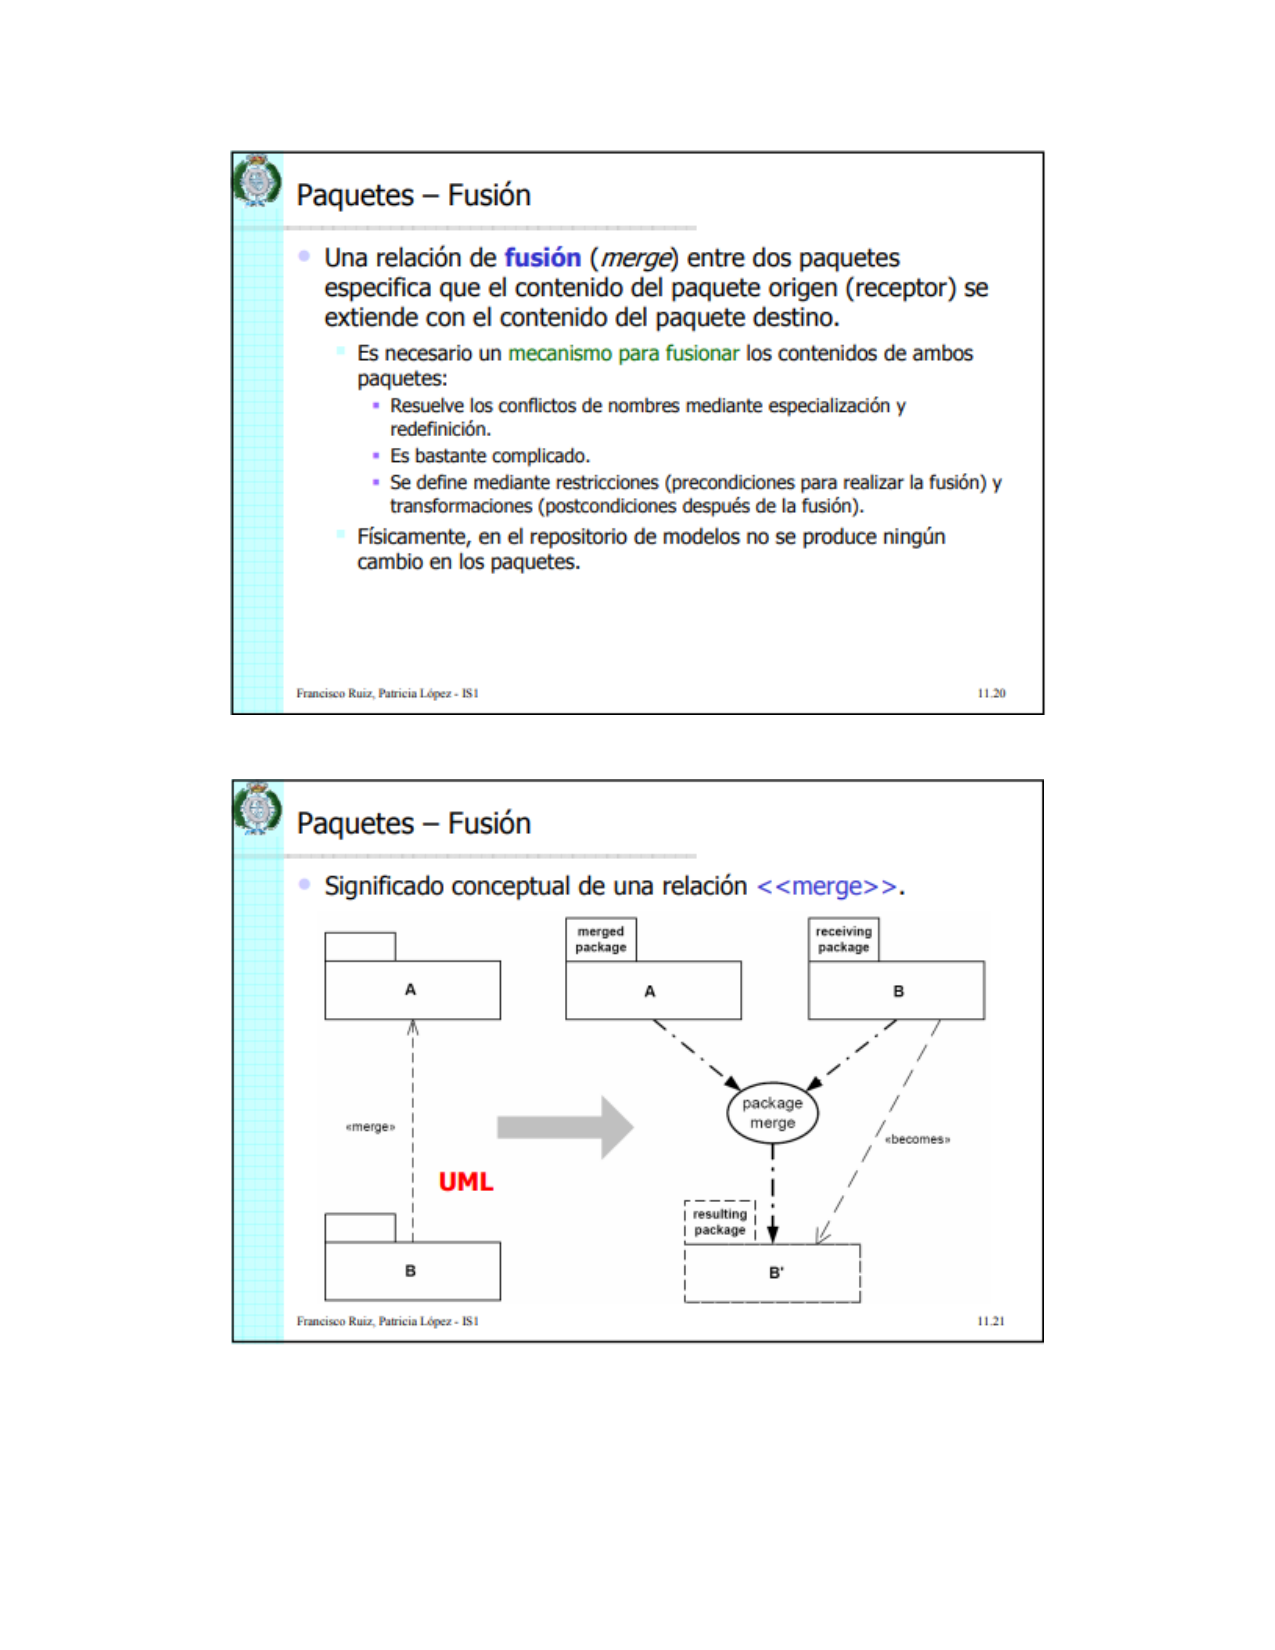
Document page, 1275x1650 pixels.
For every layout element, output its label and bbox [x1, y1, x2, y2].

picture [231, 779, 1044, 1346]
picture [229, 147, 1046, 715]
